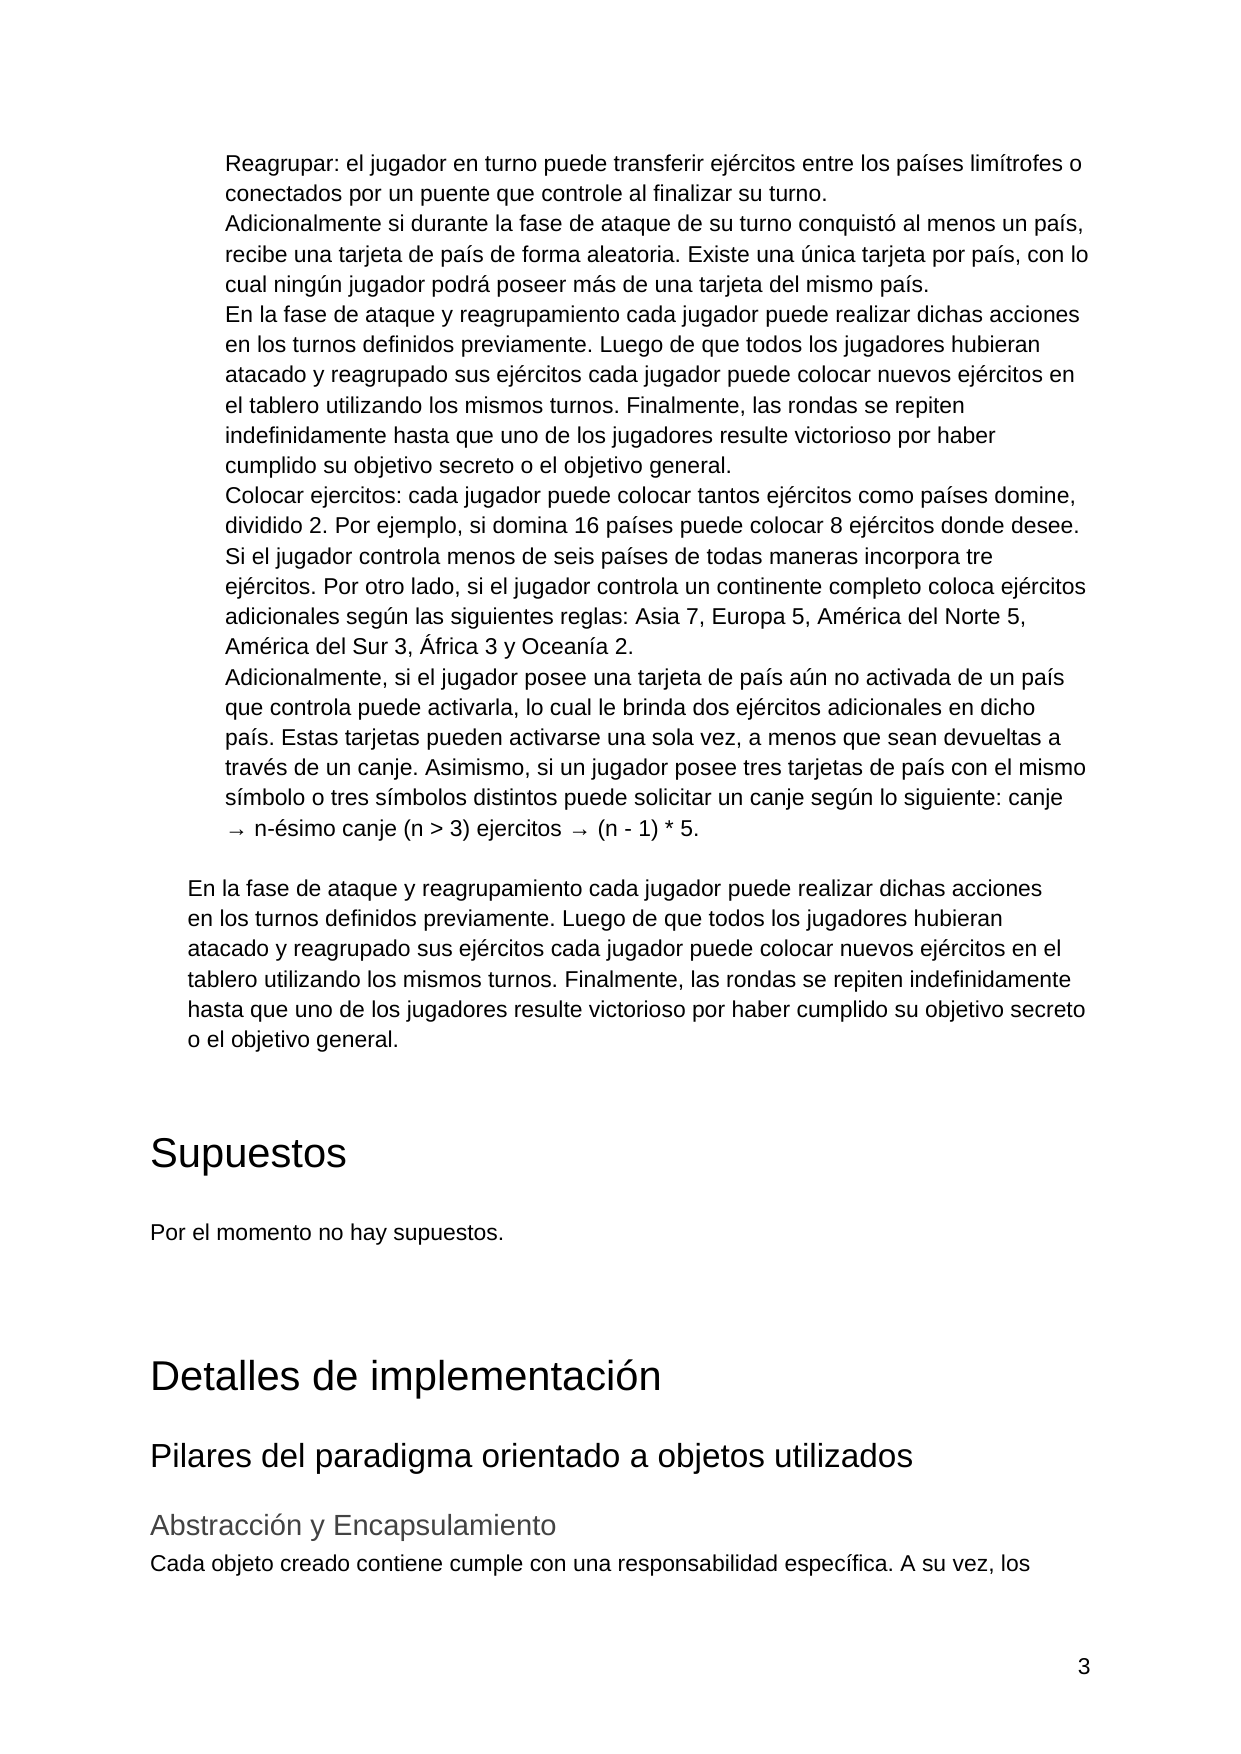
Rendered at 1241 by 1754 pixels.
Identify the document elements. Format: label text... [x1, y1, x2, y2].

text Adicionalmente, si el jugador posee una tarjeta de país aún no activada de un país que controla puede activarla, lo cual le brinda dos ejércitos adicionales en dicho país. Estas tarjetas pueden activarse una sola vez, a menos que sean devueltas a través de un canje. Asimismo, si un jugador posee tres tarjetas de país con el mismo símbolo o tres símbolos distintos puede solicitar un canje según lo siguiente: canje → n-ésimo canje (n > 3) ejercitos → (n - 1) * 5. [187, 663, 1090, 841]
text En la fase de ataque y reagrupamiento cada jugador puede realizar dichas acciones [187, 875, 1090, 901]
text Por el momento no hay supuestos. [150, 1219, 1090, 1245]
subtitle Supuestos [150, 1128, 1090, 1176]
subtitle Pilares del paradigma orientado a objetos utilizados [150, 1436, 1090, 1475]
text Adicionalmente si durante la fase de ataque de su turno conquistó al menos un país, recibe una tarjeta de país de forma aleatoria. Existe una única tarjeta por país, con lo cual ningún jugador podrá poseer más de una tarjeta del mismo país. [187, 210, 1090, 297]
text Cada objeto creado contiene cumple con una responsabilidad específica. A su vez, los [150, 1550, 1090, 1576]
subtitle Detalles de implementación [150, 1351, 1090, 1399]
text En la fase de ataque y reagrupamiento cada jugador puede realizar dichas acciones en los turnos definidos previamente. Luego de que todos los jugadores hubieran atacado y reagrupado sus ejércitos cada jugador puede colocar nuevos ejércitos en el tablero utilizando los mismos turnos. Finalmente, las rondas se repiten indefinidamente hasta que uno de los jugadores resulte victorioso por haber cumplido su objetivo secreto o el objetivo general. [187, 301, 1090, 478]
text Colocar ejercitos: cada jugador puede colocar tantos ejércitos como países domine, dividido 2. Por ejemplo, si domina 16 países puede colocar 8 ejércitos donde desee. Si el jugador controla menos de seis países de todas maneras incorpora tre ejércitos. Por otro lado, si el jugador controla un continente completo coloca ejércitos adicionales según las siguientes reglas: Asia 7, Europa 5, América del Norte 5, América del Sur 3, África 3 y Oceanía 2. [187, 482, 1090, 660]
text Reagrupar: el jugador en turno puede transferir ejércitos entre los países limítrofes o conectados por un puente que controle al finalizar su turno. [187, 150, 1090, 207]
subtitle Abstracción y Encapsulamiento [150, 1508, 1090, 1542]
text en los turnos definidos previamente. Luego de que todos los jugadores hubieran atacado y reagrupado sus ejércitos cada jugador puede colocar nuevos ejércitos en el tablero utilizando los mismos turnos. Finalmente, las rondas se repiten indefinidamente hasta que uno de los jugadores resulte victorioso por haber cumplido su objetivo secreto o el objetivo general. [187, 905, 1090, 1052]
